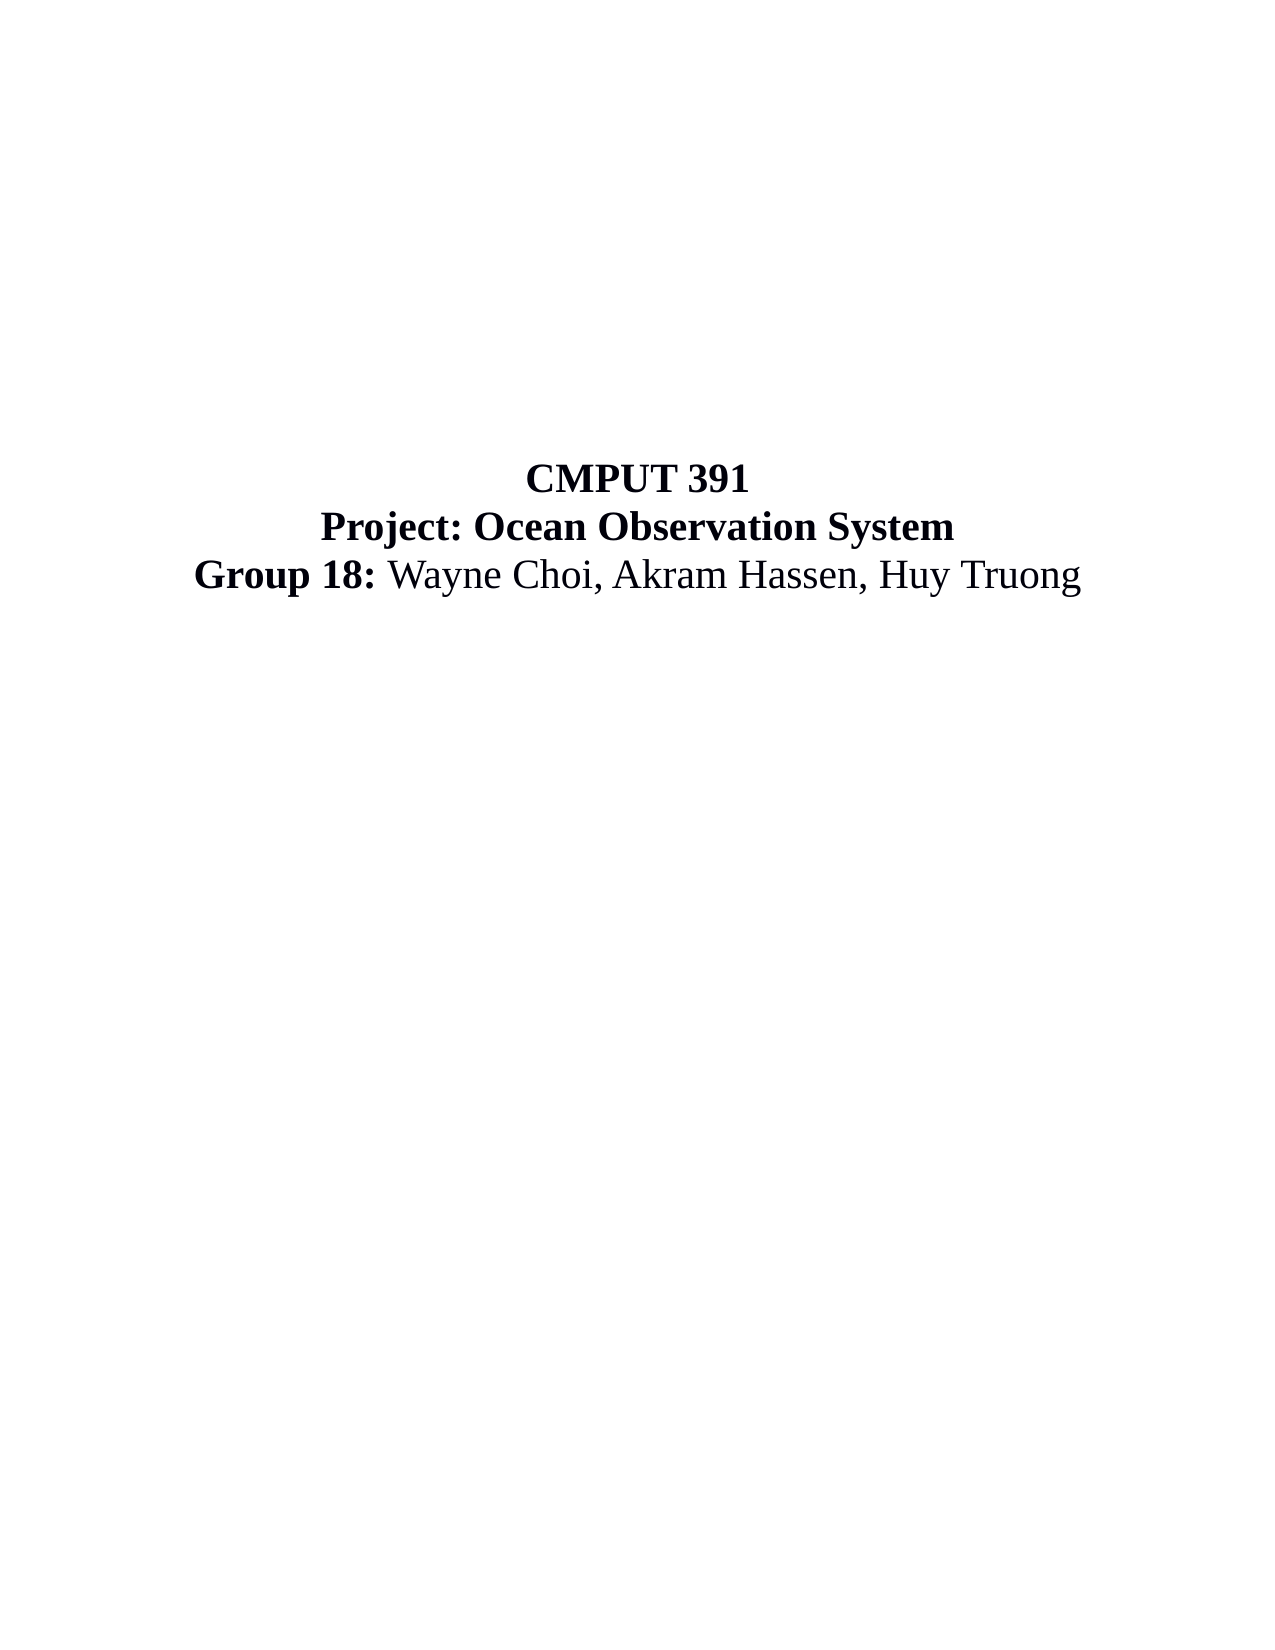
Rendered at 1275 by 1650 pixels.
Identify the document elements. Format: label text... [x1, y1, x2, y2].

subtitle CMPUT 391 [118, 453, 1157, 501]
subtitle Group 18: Wayne Choi, Akram Hassen, Huy Truong [118, 549, 1157, 597]
subtitle Project: Ocean Observation System [118, 501, 1157, 549]
